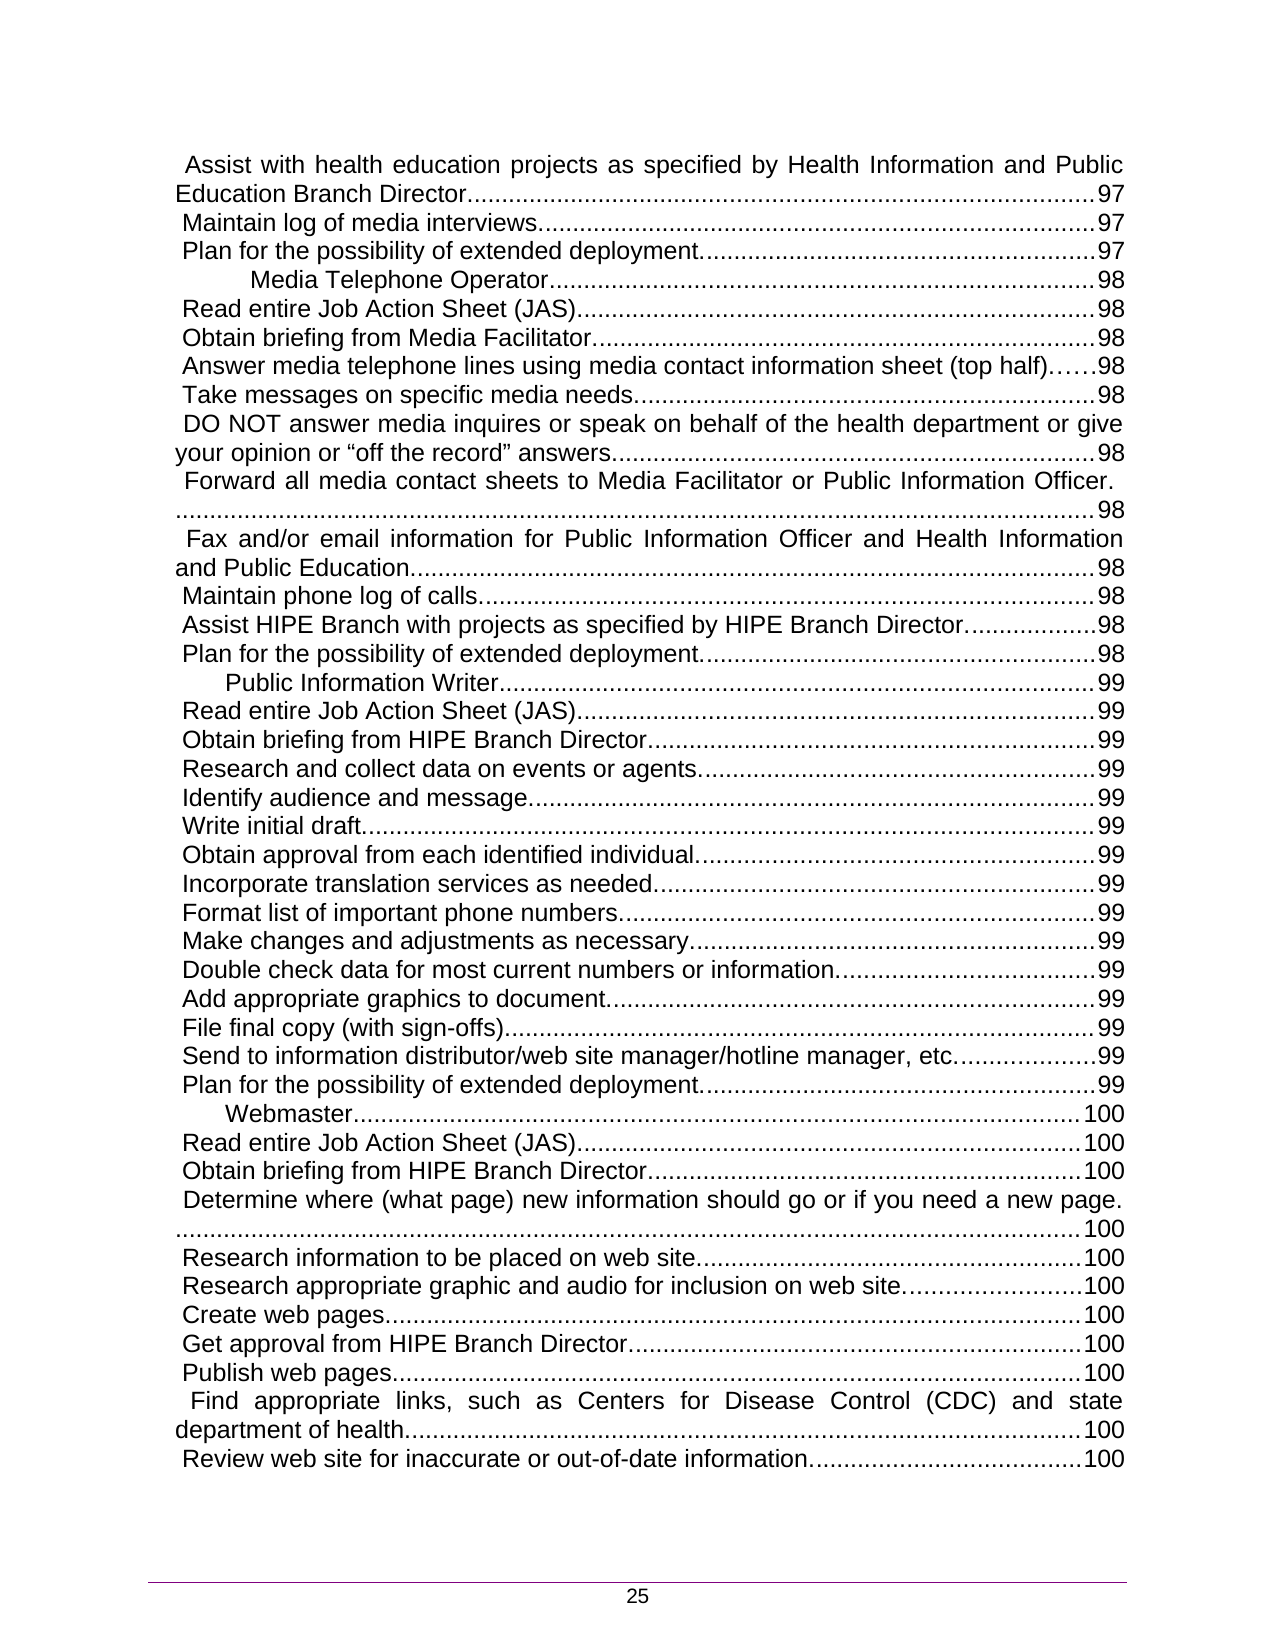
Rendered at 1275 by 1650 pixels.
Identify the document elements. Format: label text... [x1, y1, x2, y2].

text Get approval from HIPE Branch Director. 100 [175, 1329, 1125, 1357]
text Make changes and adjustments as necessary. 99 [175, 926, 1125, 955]
text Maintain log of media interviews. 97 [175, 207, 1125, 236]
text Read entire Job Action Sheet (JAS). 100 [175, 1127, 1125, 1156]
text Read entire Job Action Sheet (JAS). 98 [175, 294, 1125, 322]
text Plan for the possibility of extended deployment. 97 [175, 236, 1125, 265]
text Find appropriate links, such as Centers for Disease Control (CDC) and state department of health. 100 [175, 1386, 1125, 1444]
text Obtain briefing from HIPE Branch Director. 99 [175, 725, 1125, 754]
text Obtain briefing from HIPE Branch Director. 100 [175, 1156, 1125, 1185]
text Publish web pages. 100 [175, 1357, 1125, 1386]
text Format list of important phone numbers. 99 [175, 897, 1125, 926]
text Add appropriate graphics to document. 99 [175, 984, 1125, 1012]
text Research and collect data on events or agents. 99 [175, 754, 1125, 782]
text Maintain phone log of calls. 98 [175, 581, 1125, 610]
text Create web pages. 100 [175, 1300, 1125, 1329]
text Double check data for most current numbers or information. 99 [175, 955, 1125, 984]
text Research information to be placed on web site. 100 [175, 1242, 1125, 1271]
text Public Information Writer 99 [225, 667, 1125, 696]
text Plan for the possibility of extended deployment. 98 [175, 639, 1125, 667]
text Assist HIPE Branch with projects as specified by HIPE Branch Director. 98 [175, 610, 1125, 639]
text Write initial draft. 99 [175, 811, 1125, 840]
text Answer media telephone lines using media contact information sheet (top half). 98 [175, 351, 1125, 380]
text Take messages on specific media needs. 98 [175, 380, 1125, 409]
text Read entire Job Action Sheet (JAS). 99 [175, 696, 1125, 725]
text Fax and/or email information for Public Information Officer and Health Information and Public Education. 98 [175, 524, 1125, 581]
text File final copy (with sign-offs). 99 [175, 1012, 1125, 1041]
text Review web site for inaccurate or out-of-date information. 100 [175, 1444, 1125, 1472]
text Assist with health education projects as specified by Health Information and Public Education Branch Director. 97 [175, 150, 1125, 207]
text Identify audience and message. 99 [175, 782, 1125, 811]
text Obtain briefing from Media Facilitator. 98 [175, 322, 1125, 351]
text Plan for the possibility of extended deployment. 99 [175, 1070, 1125, 1099]
text Media Telephone Operator 98 [250, 265, 1125, 294]
text Incorporate translation services as needed. 99 [175, 869, 1125, 897]
text Obtain approval from each identified individual. 99 [175, 840, 1125, 869]
text Research appropriate graphic and audio for inclusion on web site. 100 [175, 1271, 1125, 1300]
text Forward all media contact sheets to Media Facilitator or Public Information Officer. 98 [175, 466, 1125, 524]
text DO NOT answer media inquires or speak on behalf of the health department or give your opinion or “off the record” answers. 98 [175, 409, 1125, 466]
text Determine where (what page) new information should go or if you need a new page. 100 [175, 1185, 1125, 1242]
text Send to information distributor/web site manager/hotline manager, etc. 99 [175, 1041, 1125, 1070]
text Webmaster 100 [225, 1099, 1125, 1127]
